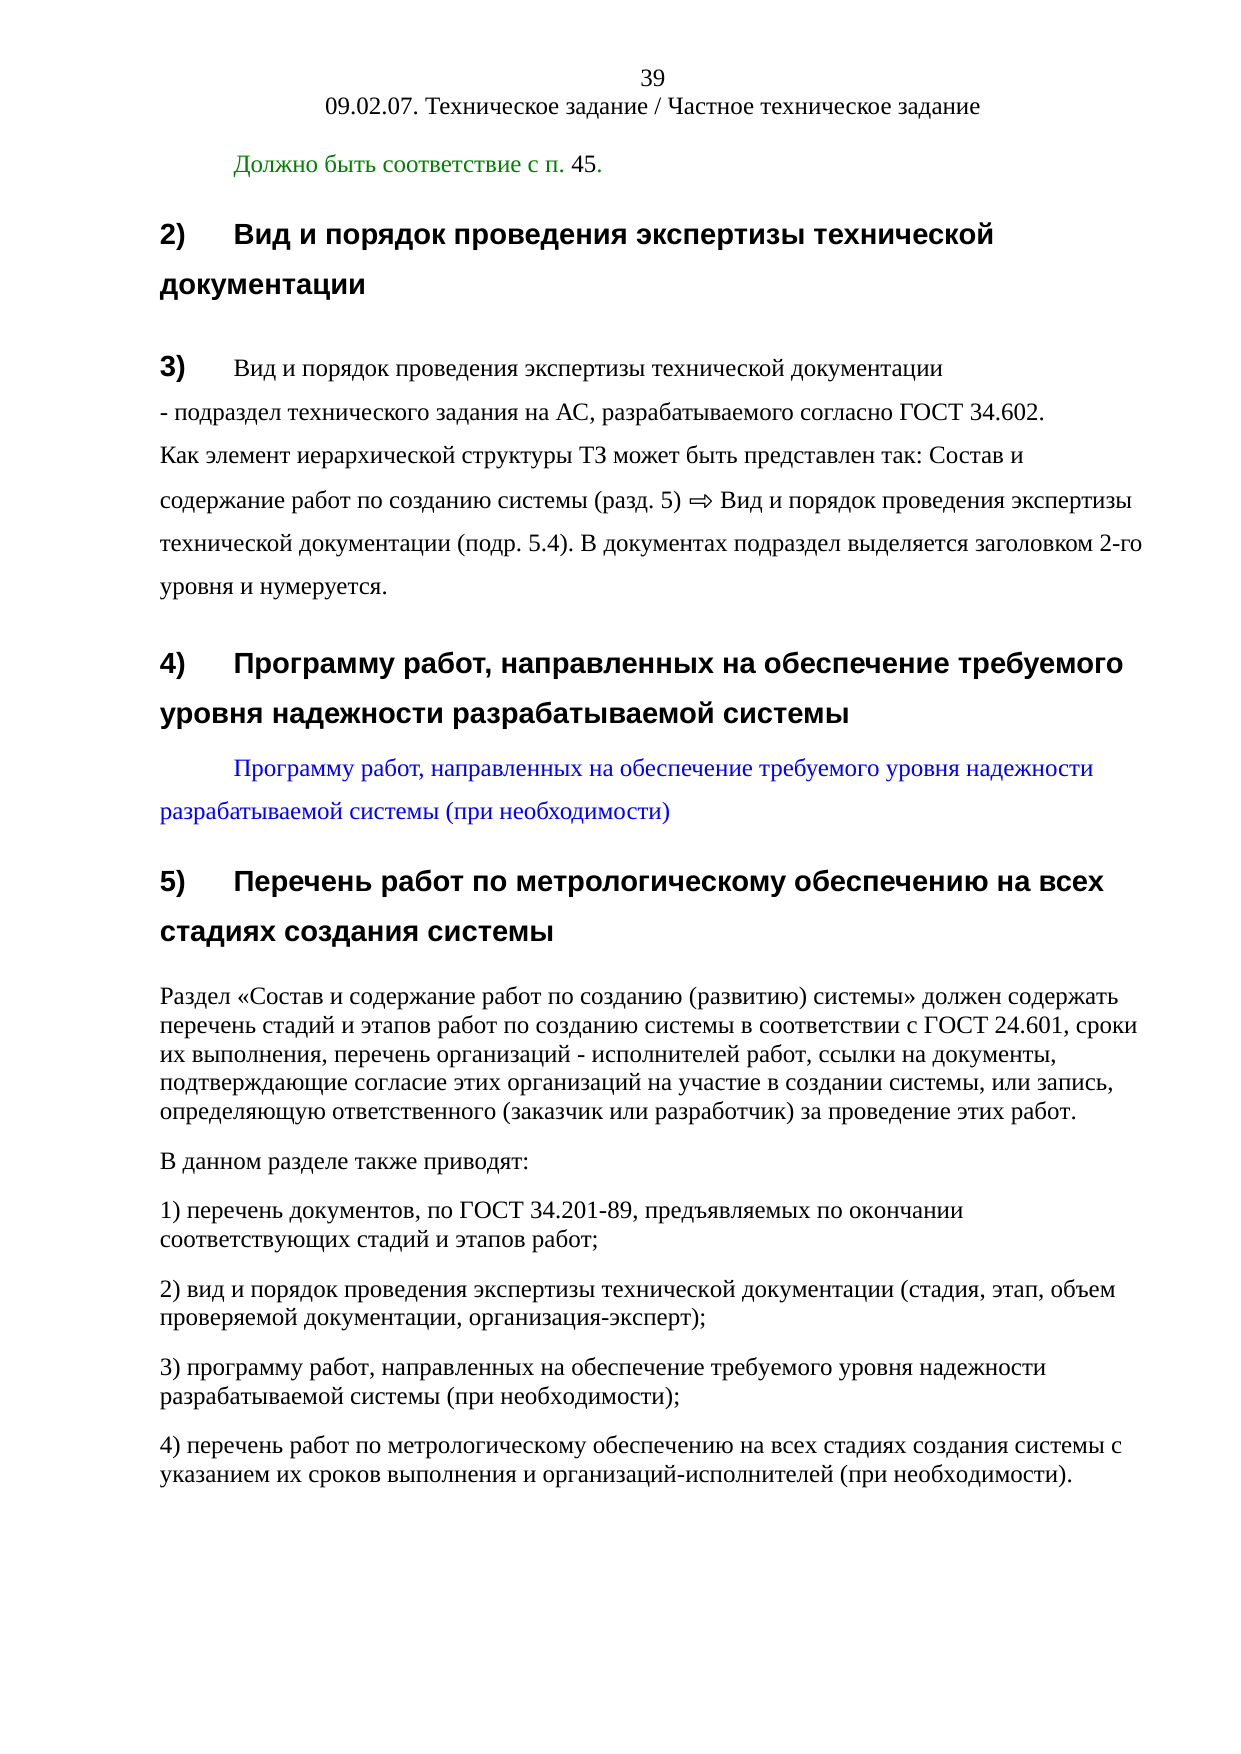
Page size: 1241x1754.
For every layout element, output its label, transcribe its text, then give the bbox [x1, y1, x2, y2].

subtitle Перечень работ по метрологическому обеспечению на всех стадиях создания системы [159, 864, 1146, 948]
subtitle Вид и порядок проведения экспертизы технической документации - подраздел технического задания на АС, разрабатываемого согласно ГОСТ 34.602. Как элемент иерархической структуры ТЗ может быть представлен так: Состав и содержание работ по созданию системы (разд. 5) ⇨ Вид и порядок проведения экспертизы технической документации (подр. 5.4). В документах подраздел выделяется заголовком 2-го уровня и нумеруется. [159, 349, 1146, 600]
text 3) программу работ, направленных на обеспечение требуемого уровня надежности разрабатываемой системы (при необходимости); [159, 1352, 1146, 1409]
text 2) вид и порядок проведения экспертизы технической документации (стадия, этап, объем проверяемой документации, организация-эксперт); [159, 1274, 1146, 1331]
text 4) перечень работ по метрологическому обеспечению на всех стадиях создания системы с указанием их сроков выполнения и организаций-исполнителей (при необходимости). [159, 1430, 1146, 1488]
text В данном разделе также приводят: [159, 1146, 1146, 1174]
text Программу работ, направленных на обеспечение требуемого уровня надежности разрабатываемой системы (при необходимости) [159, 753, 1146, 824]
text 1) перечень документов, по ГОСТ 34.201-89, предъявляемых по окончании соответствующих стадий и этапов работ; [159, 1195, 1146, 1253]
text Раздел «Состав и содержание работ по созданию (развитию) системы» должен содержать перечень стадий и этапов работ по созданию системы в соответствии с ГОСТ 24.601, сроки их выполнения, перечень организаций - исполнителей работ, ссылки на документы, подтверждающие согласие этих организаций на участие в создании системы, или запись, определяющую ответственного (заказчик или разработчик) за проведение этих работ. [159, 981, 1146, 1125]
text Должно быть соответствие с п. . [159, 149, 1146, 178]
subtitle Программу работ, направленных на обеспечение требуемого уровня надежности разрабатываемой системы [159, 646, 1146, 729]
subtitle Вид и порядок проведения экспертизы технической документации [159, 217, 1146, 301]
